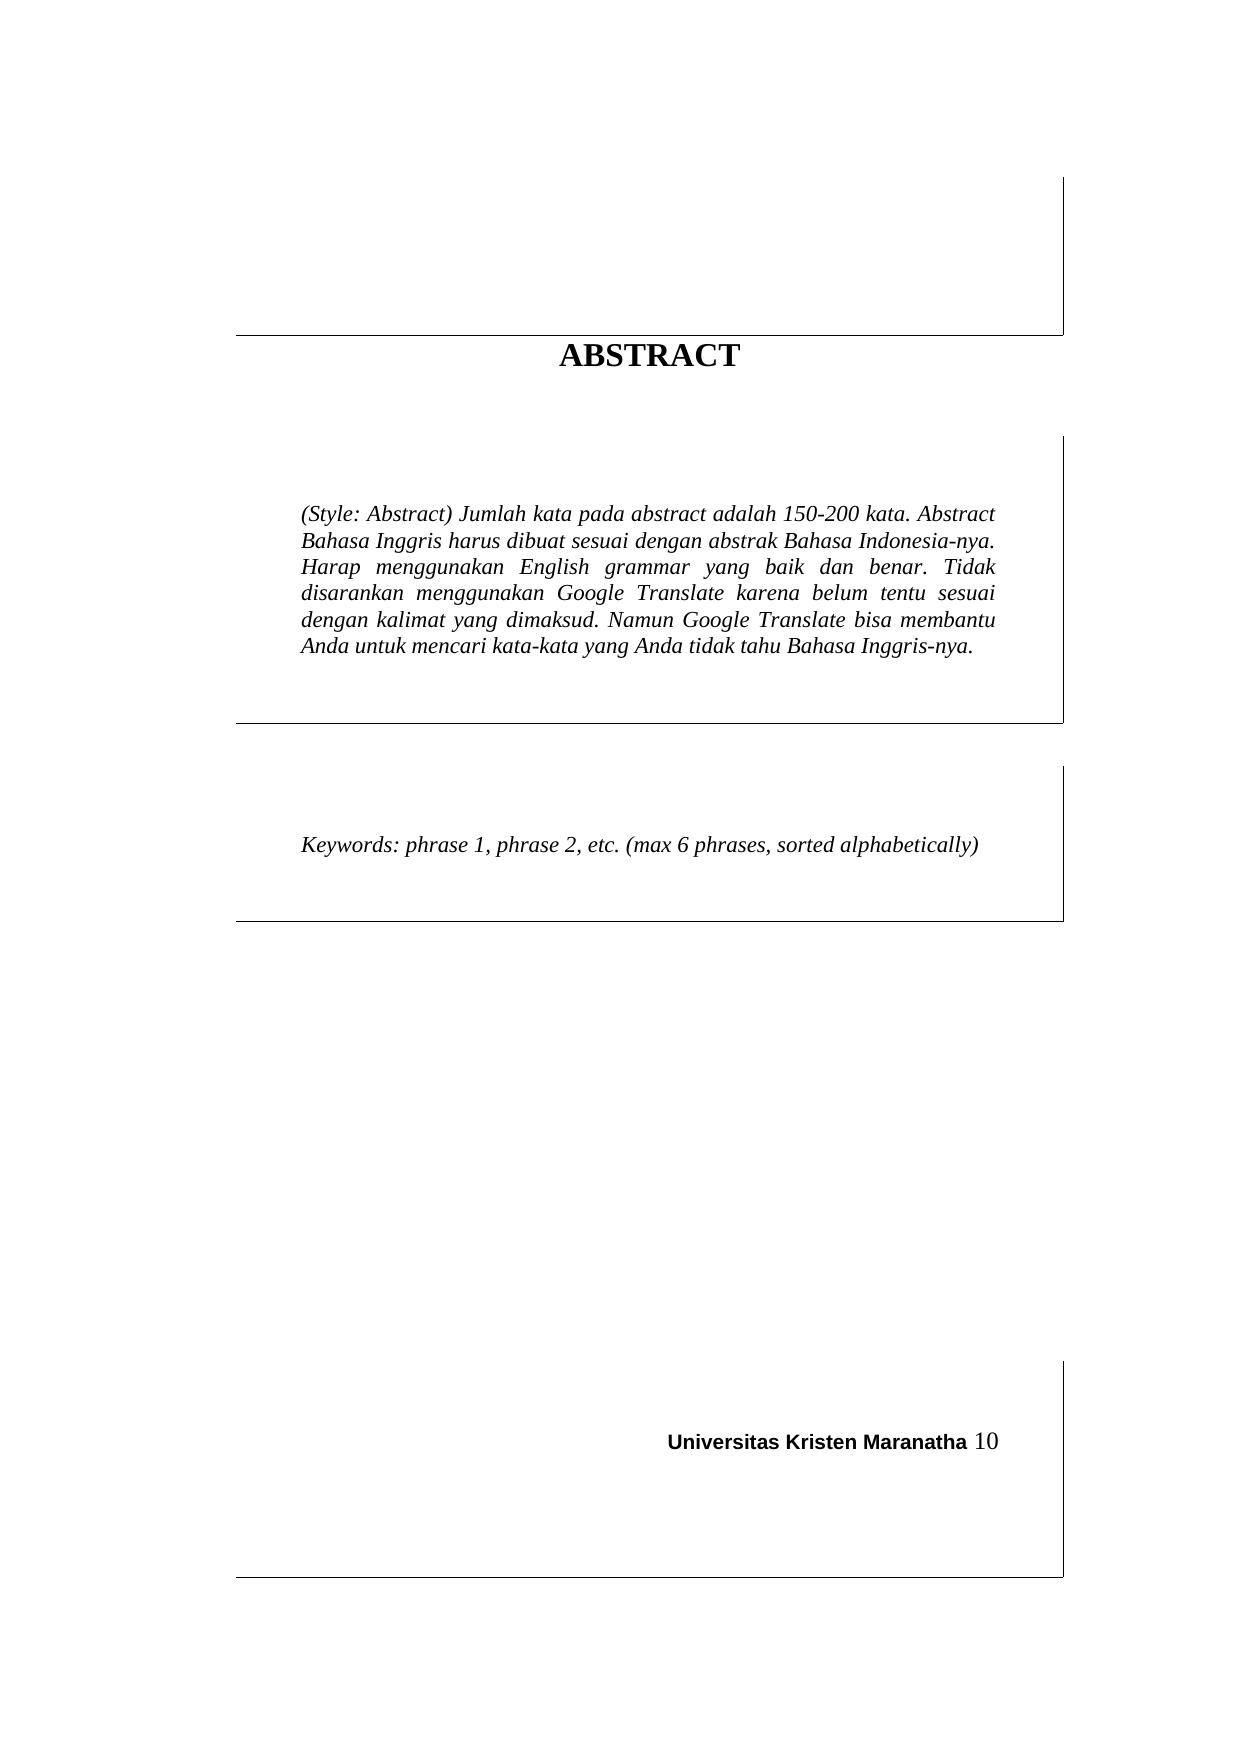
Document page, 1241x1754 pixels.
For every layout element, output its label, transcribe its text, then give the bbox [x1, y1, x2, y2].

text Keywords: phrase 1, phrase 2, etc. (max 6 phrases, sorted alphabetically) [236, 766, 1063, 921]
subtitle ABSTRACT [236, 335, 1063, 373]
text (Style: Abstract) Jumlah kata pada abstract adalah 150-200 kata. Abstract Bahasa Inggris harus dibuat sesuai dengan abstrak Bahasa Indonesia-nya. Harap menggunakan English grammar yang baik dan benar. Tidak disarankan menggunakan Google Translate karena belum tentu sesuai dengan kalimat yang dimaksud. Namun Google Translate bisa membantu Anda untuk mencari kata-kata yang Anda tidak tahu Bahasa Inggris-nya. [236, 436, 1063, 723]
